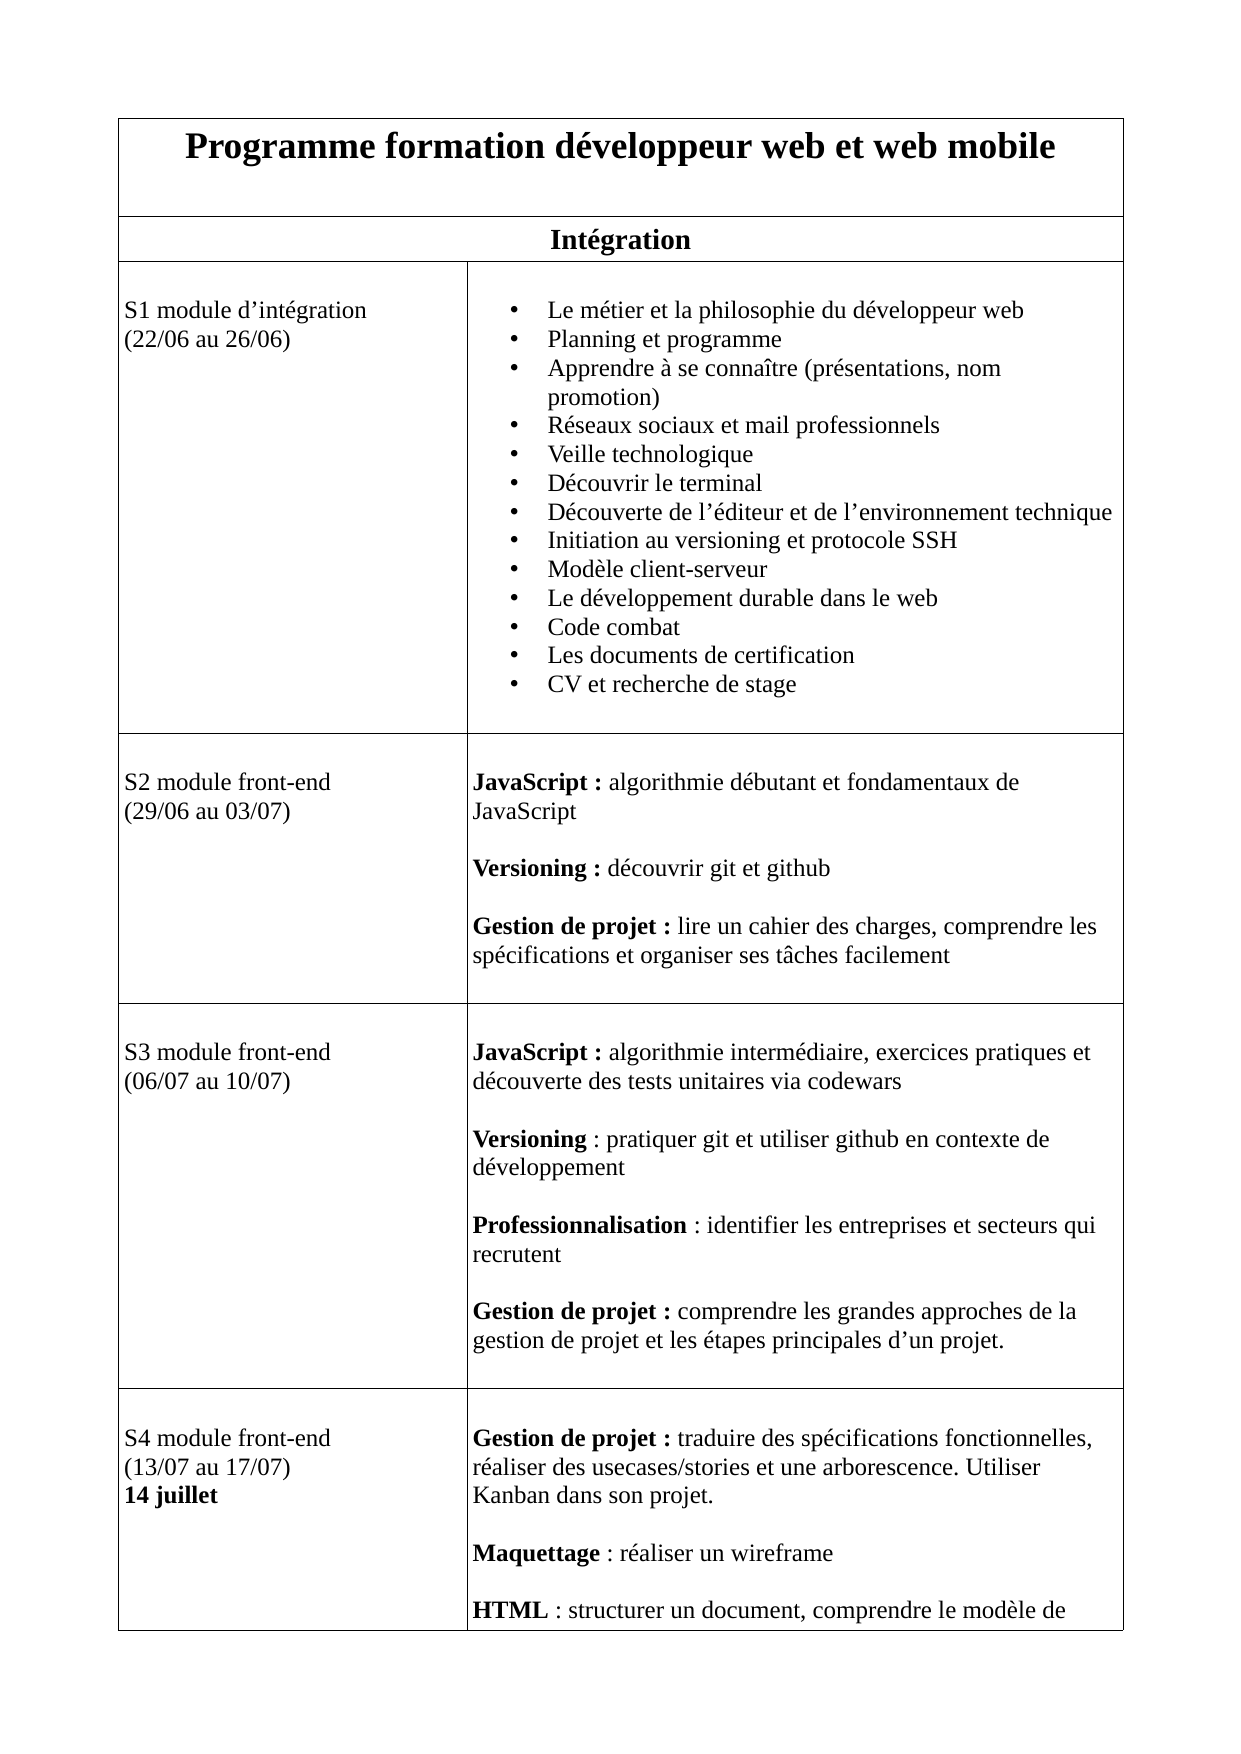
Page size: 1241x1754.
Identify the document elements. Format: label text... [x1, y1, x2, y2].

table_cell S3 module front-end (06/07 au 10/07) [119, 1004, 467, 1388]
table_cell Intégration [119, 217, 1123, 261]
table_cell S2 module front-end (29/06 au 03/07) [119, 734, 467, 1003]
table_header Programme formation développeur web et web mobile [119, 119, 1123, 216]
table_cell Le métier et la philosophie du développeur web Planning et programme Apprendre à se connaître (présentations, nom promotion) Réseaux sociaux et mail professionnels Veille technologique Découvrir le terminal Découverte de l’éditeur et de l’environnement technique Initiation au versioning et protocole SSH Modèle client-serveur Le développement durable dans le web Code combat Les documents de certification CV et recherche de stage [468, 262, 1123, 733]
table_cell JavaScript : algorithmie intermédiaire, exercices pratiques et découverte des tests unitaires via codewars Versioning : pratiquer git et utiliser github en contexte de développement Professionnalisation : identifier les entreprises et secteurs qui recrutent Gestion de projet : comprendre les grandes approches de la gestion de projet et les étapes principales d’un projet. [468, 1004, 1123, 1388]
table_cell S4 module front-end (13/07 au 17/07) 14 juillet [119, 1389, 467, 1630]
table_cell Gestion de projet : traduire des spécifications fonctionnelles, réaliser des usecases/stories et une arborescence. Utiliser Kanban dans son projet. Maquettage : réaliser un wireframe HTML : structurer un document, comprendre le modèle de [468, 1389, 1123, 1630]
table_cell S1 module d’intégration (22/06 au 26/06) [119, 262, 467, 733]
table_cell JavaScript : algorithmie débutant et fondamentaux de JavaScript Versioning : découvrir git et github Gestion de projet : lire un cahier des charges, comprendre les spécifications et organiser ses tâches facilement [468, 734, 1123, 1003]
